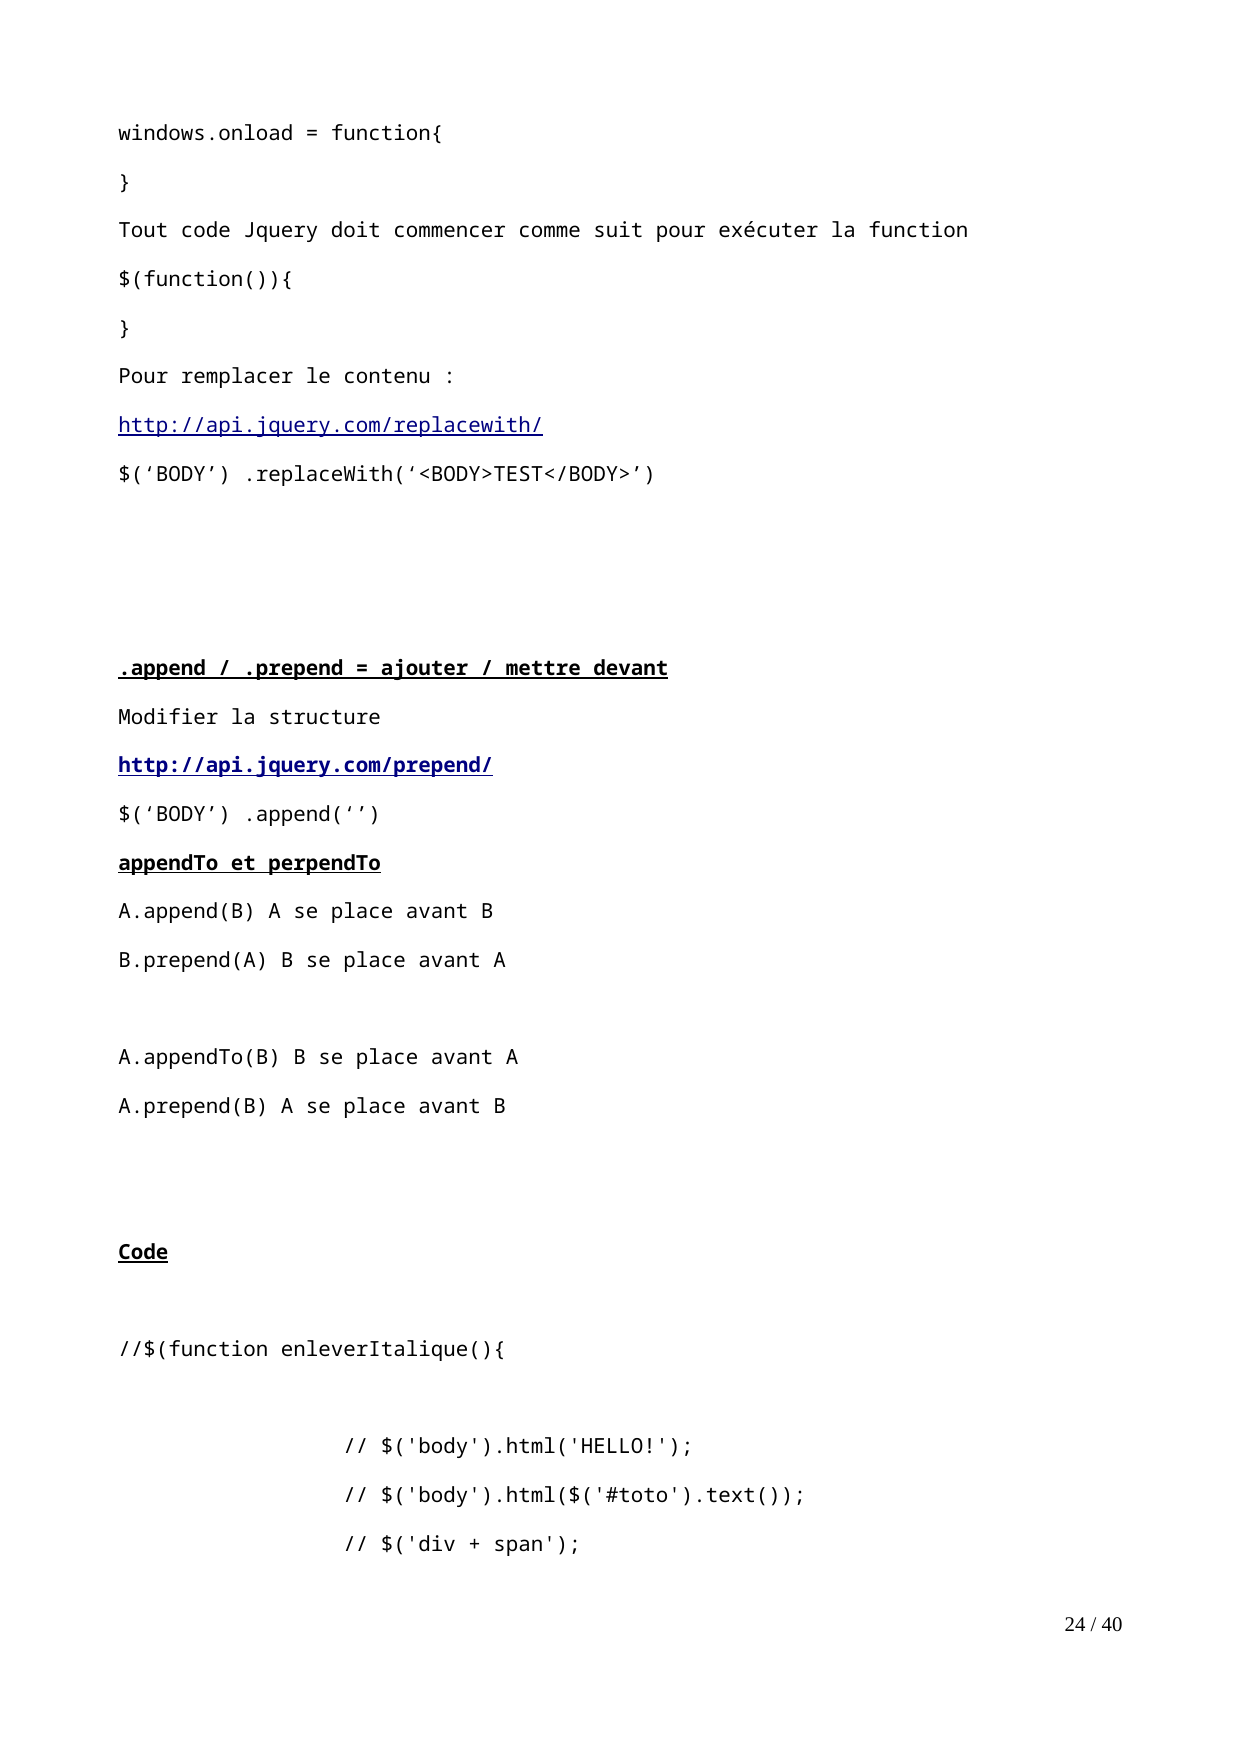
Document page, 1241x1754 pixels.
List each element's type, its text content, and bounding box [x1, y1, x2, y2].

text $(function()){ [118, 264, 1122, 292]
text // $('body').html($('#toto').text()); [118, 1480, 1122, 1509]
text } [118, 167, 1122, 195]
text A.append(B) A se place avant B [118, 896, 1122, 925]
text $(‘BODY’) .append(‘’) [118, 799, 1122, 828]
text A.appendTo(B) B se place avant A [118, 1042, 1122, 1071]
text appendTo et perpendTo [118, 848, 1122, 876]
text Code [118, 1237, 1122, 1265]
text Tout code Jquery doit commencer comme suit pour exécuter la function [118, 215, 1122, 244]
text .append / .prepend = ajouter / mettre devant [118, 653, 1122, 682]
text A.prepend(B) A se place avant B [118, 1091, 1122, 1119]
text } [118, 313, 1122, 341]
text windows.onload = function{ [118, 118, 1122, 147]
text http://api.jquery.com/prepend/ [118, 751, 1122, 779]
text http://api.jquery.com/replacewith/ [118, 410, 1122, 438]
text //$(function enleverItalique(){ [118, 1334, 1122, 1363]
text $(‘BODY’) .replaceWith(‘<BODY>TEST</BODY>’) [118, 459, 1122, 487]
text // $('body').html('HELLO!'); [118, 1432, 1122, 1460]
text Pour remplacer le contenu : [118, 361, 1122, 390]
text B.prepend(A) B se place avant A [118, 945, 1122, 973]
text // $('div + span'); [118, 1529, 1122, 1557]
text Modifier la structure [118, 702, 1122, 730]
